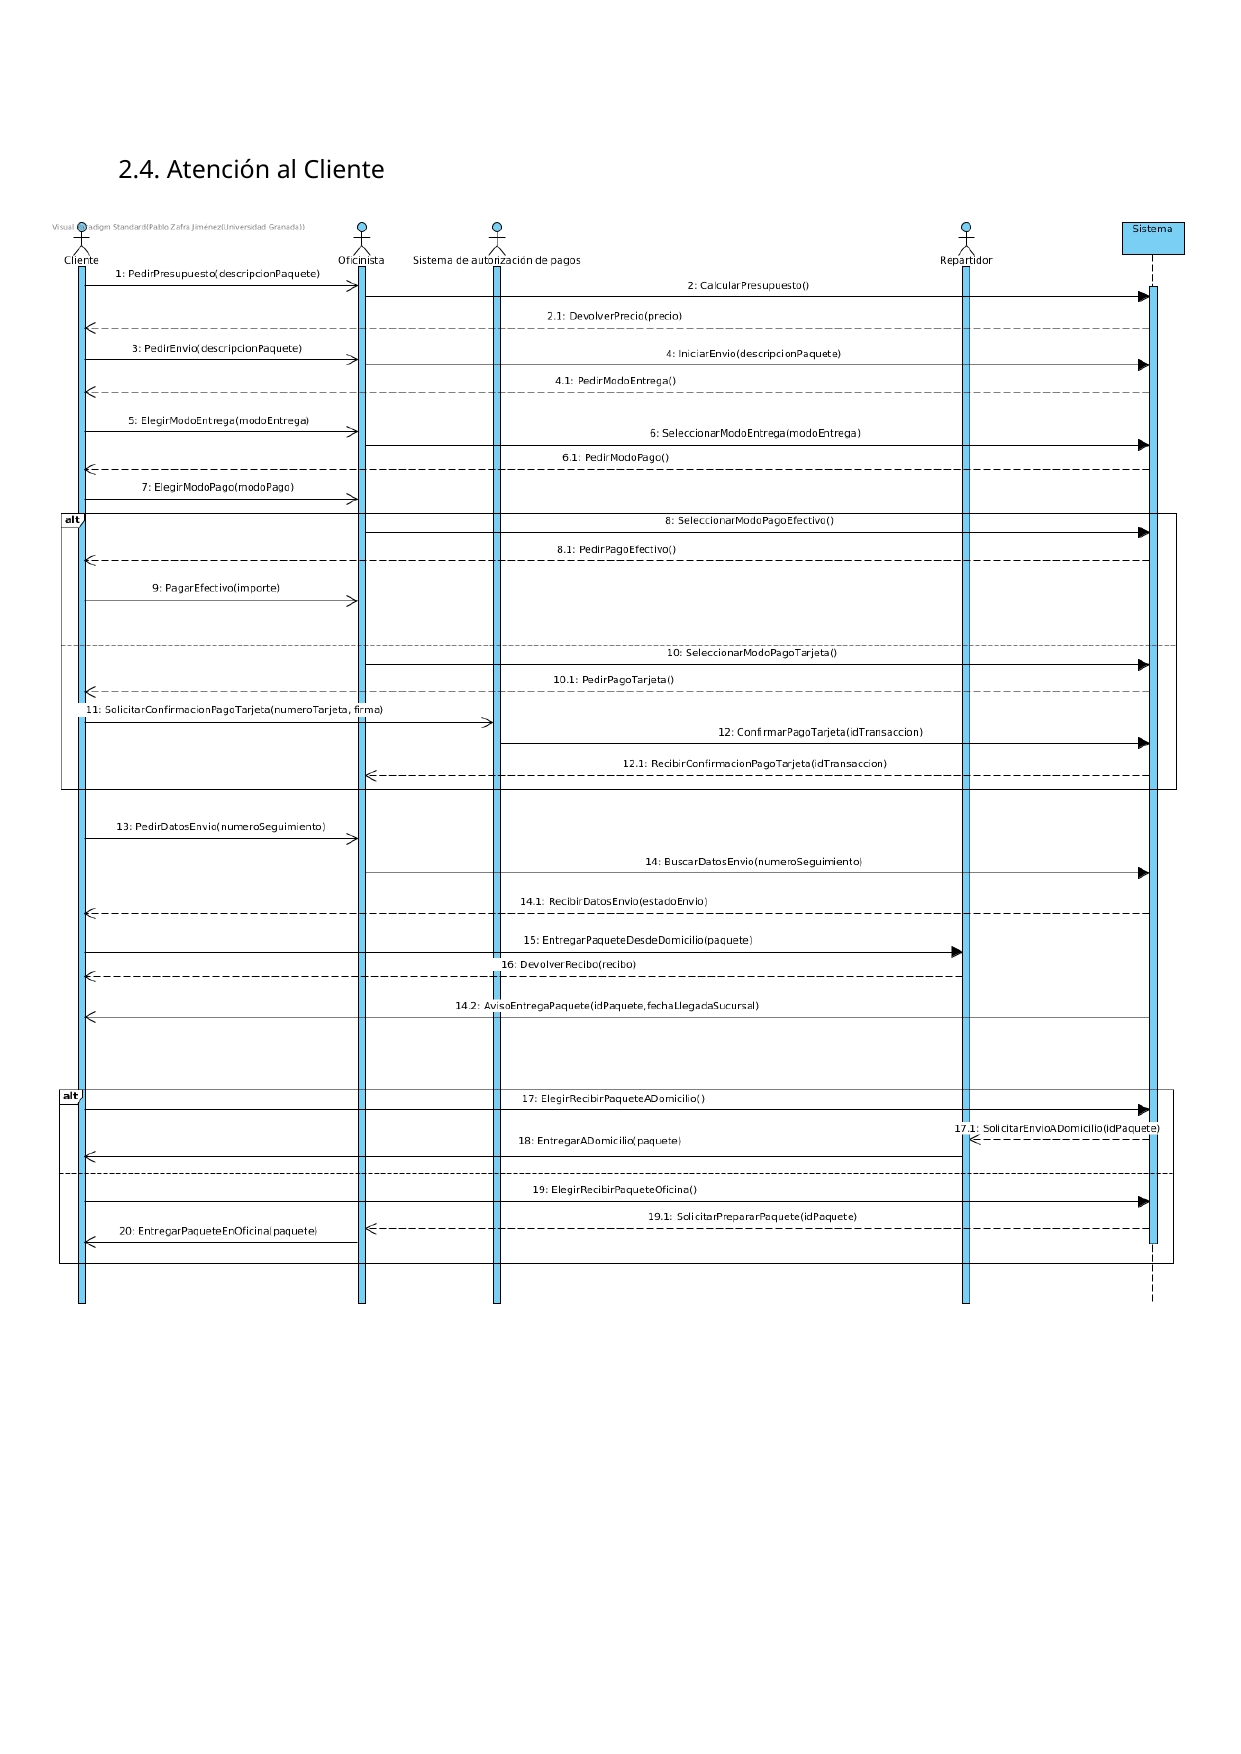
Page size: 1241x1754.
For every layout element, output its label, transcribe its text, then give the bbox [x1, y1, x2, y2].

text 2.4. Atención al Cliente [118, 152, 1122, 186]
picture [52, 220, 1188, 1307]
